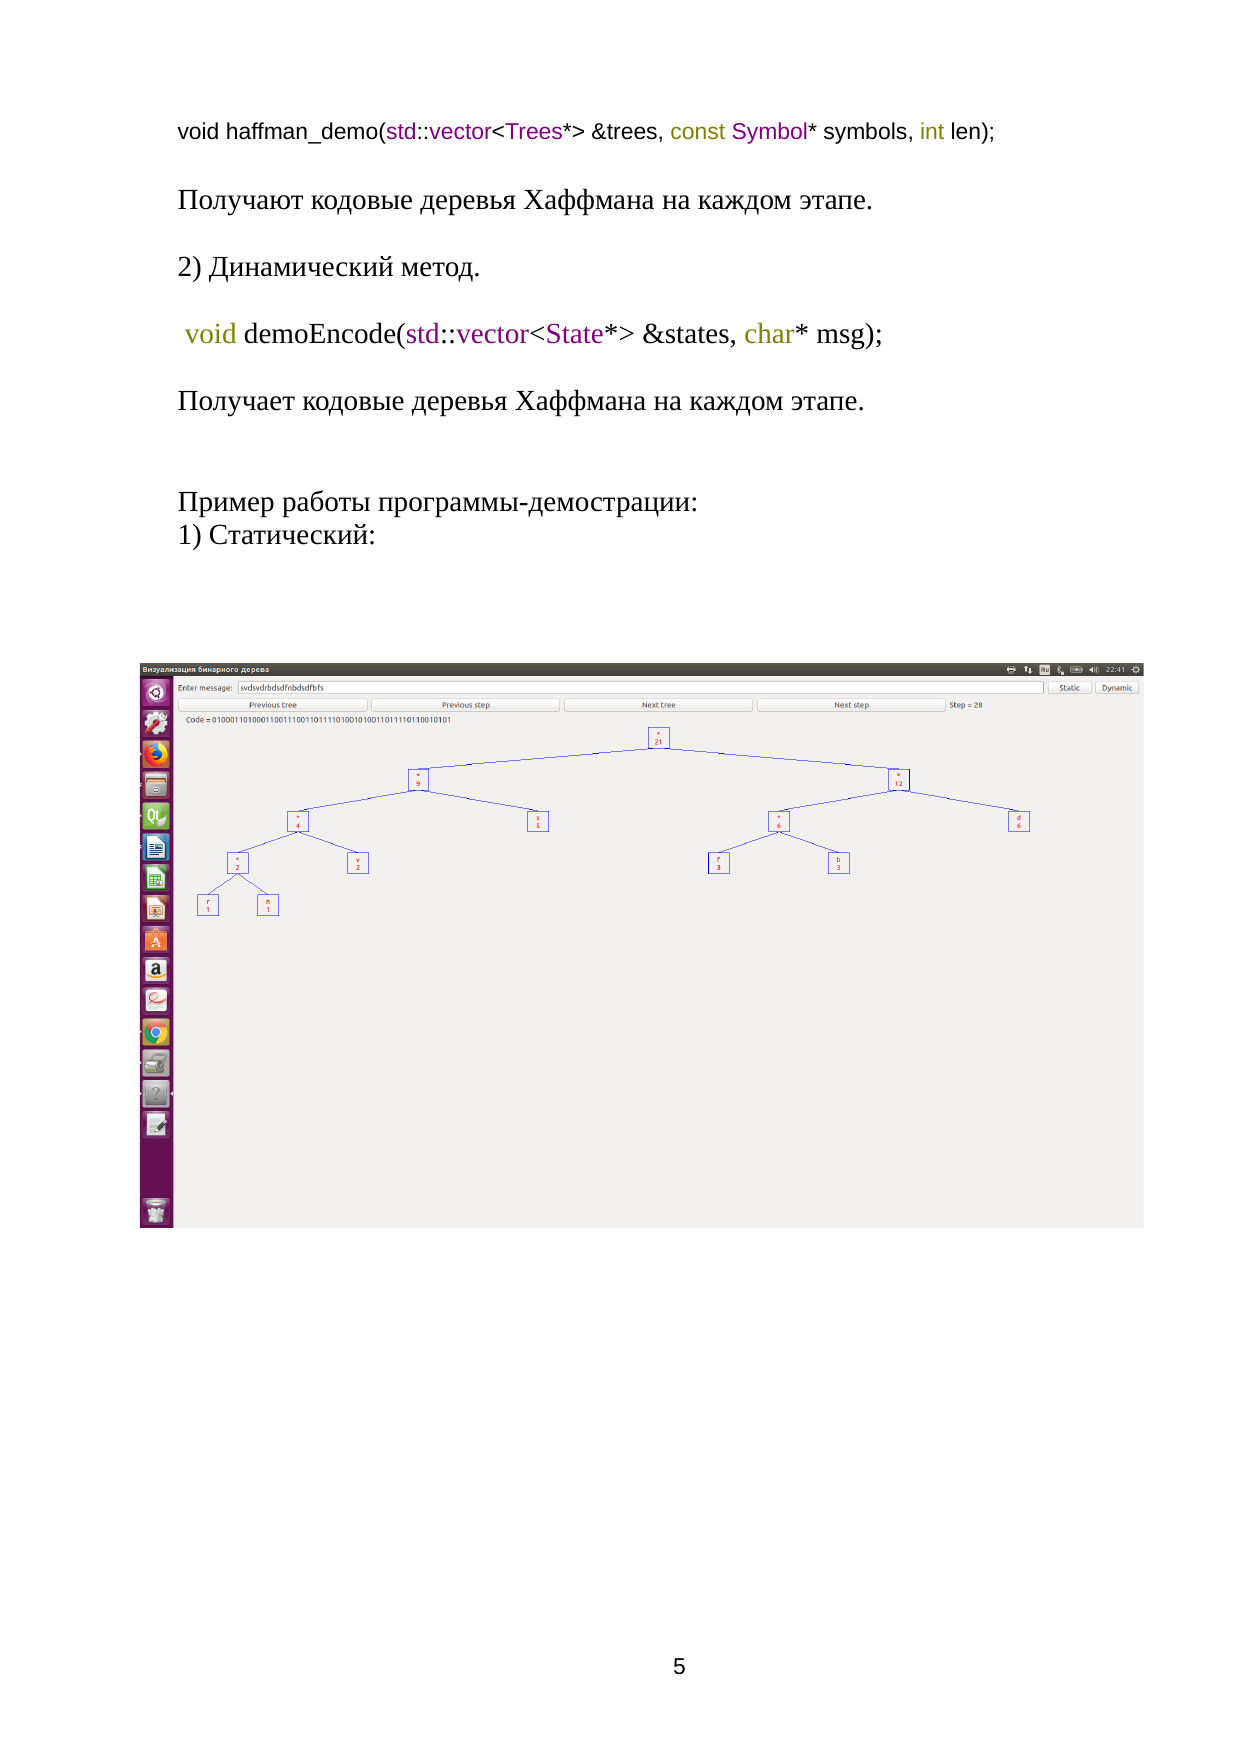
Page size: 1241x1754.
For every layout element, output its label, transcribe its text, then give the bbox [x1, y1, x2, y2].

text void demoEncode(std::vector<State*> &states, char* msg); [177, 316, 1181, 349]
text Получают кодовые деревья Хаффмана на каждом этапе. [177, 182, 1181, 215]
text void haffman_demo(std::vector<Trees*> &trees, const Symbol* symbols, int len); [177, 118, 1181, 144]
text Пример работы программы-демострации: [177, 484, 1181, 517]
text 2) Динамический метод. [177, 249, 1181, 282]
picture [139, 663, 1144, 1228]
text 1) Статический: [177, 517, 1181, 551]
text Получает кодовые деревья Хаффмана на каждом этапе. [177, 383, 1181, 417]
